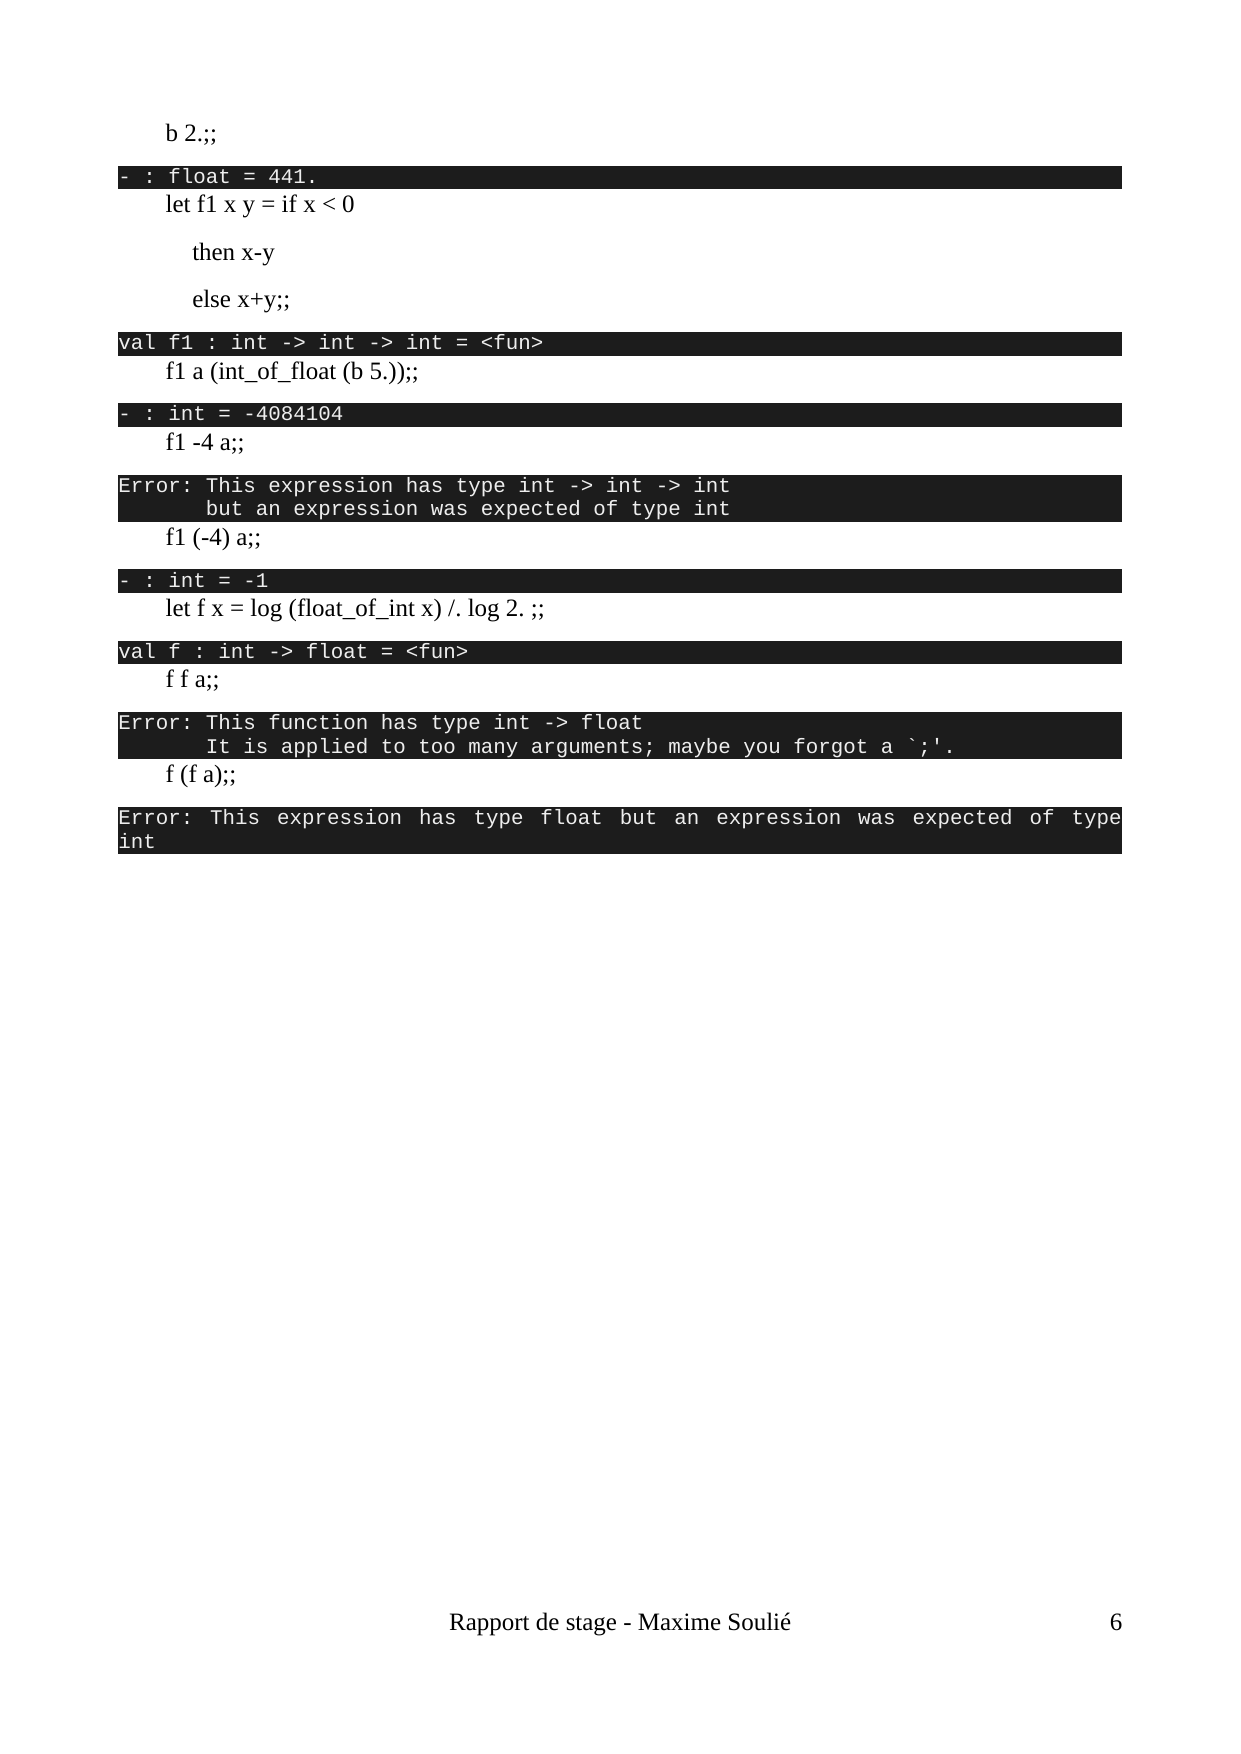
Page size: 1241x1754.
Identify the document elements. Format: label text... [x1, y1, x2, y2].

text Error: This expression has type float but an expression was expected of type int [118, 807, 1122, 854]
text Error: This function has type int -> float [118, 712, 1122, 736]
text val f : int -> float = <fun> [118, 641, 1122, 664]
text else x+y;; [118, 284, 1122, 313]
text f f a;; [118, 664, 1122, 693]
text - : float = 441. [118, 166, 1122, 189]
text f1 -4 a;; [118, 427, 1122, 456]
text f1 a (int_of_float (b 5.));; [118, 356, 1122, 384]
text f1 (-4) a;; [118, 522, 1122, 551]
text - : int = -1 [118, 569, 1122, 593]
text then x-y [118, 237, 1122, 266]
text Error: This expression has type int -> int -> int [118, 475, 1122, 498]
text f (f a);; [118, 759, 1122, 788]
text val f1 : int -> int -> int = <fun> [118, 332, 1122, 356]
text It is applied to too many arguments; maybe you forgot a `;'. [118, 736, 1122, 759]
text let f x = log (float_of_int x) /. log 2. ;; [118, 593, 1122, 622]
text let f1 x y = if x < 0 [118, 189, 1122, 218]
text b 2.;; [118, 118, 1122, 147]
text but an expression was expected of type int [118, 498, 1122, 522]
text - : int = -4084104 [118, 403, 1122, 427]
